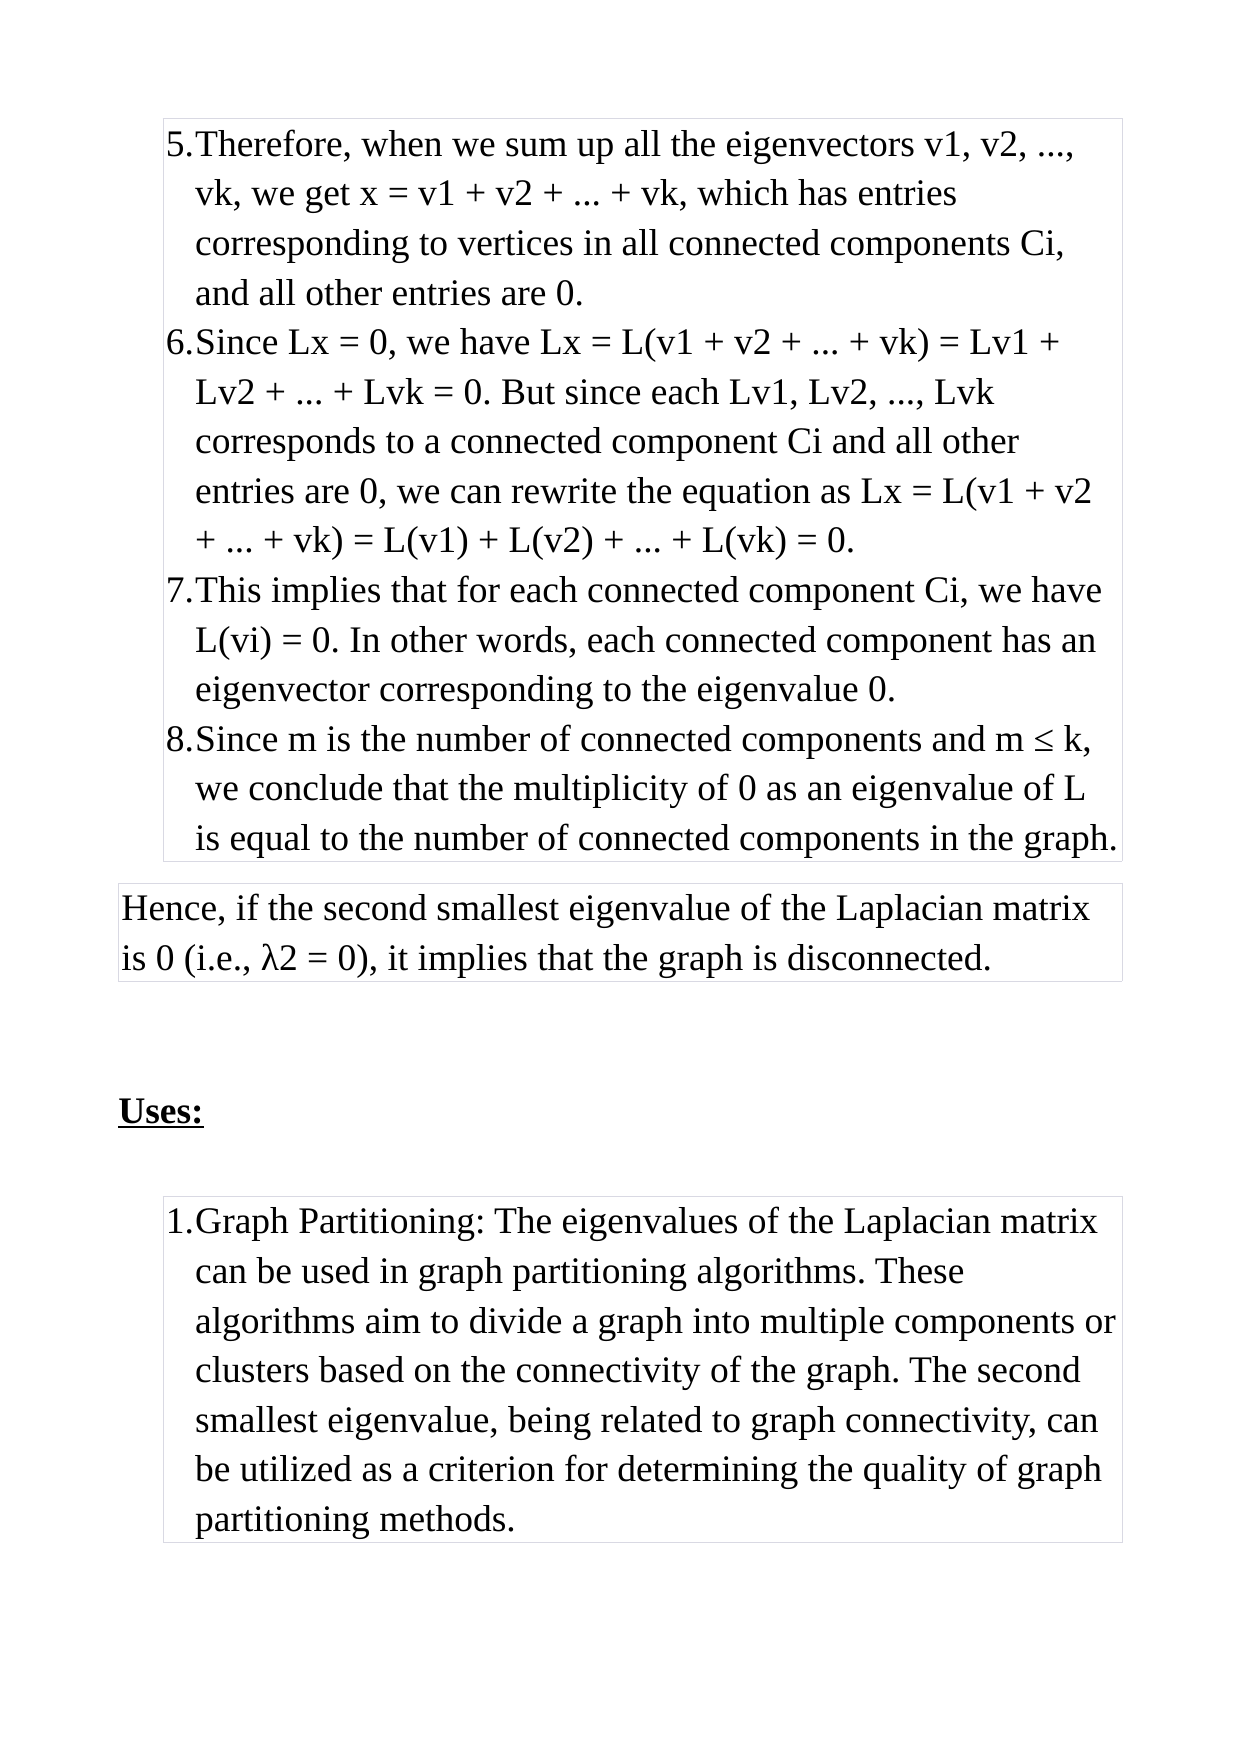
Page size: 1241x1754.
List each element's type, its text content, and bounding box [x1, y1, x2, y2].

list Since Lx = 0, we have Lx = L(v1 + v2 + ... + vk) = Lv1 + Lv2 + ... + Lvk = 0. But since each Lv1, Lv2, ..., Lvk corresponds to a connected component Ci and all other entries are 0, we can rewrite the equation as Lx = L(v1 + v2 + ... + vk) = L(v1) + L(v2) + ... + L(vk) = 0. [164, 316, 1122, 561]
text Uses: [118, 1088, 1122, 1132]
list Therefore, when we sum up all the eigenvectors v1, v2, ..., vk, we get x = v1 + v2 + ... + vk, which has entries corresponding to vertices in all connected components Ci, and all other entries are 0. [164, 119, 1122, 313]
list Graph Partitioning: The eigenvalues of the Laplacian matrix can be used in graph partitioning algorithms. These algorithms aim to divide a graph into multiple components or clusters based on the connectivity of the graph. The second smallest eigenvalue, being related to graph connectivity, can be utilized as a criterion for determining the quality of graph partitioning methods. [164, 1197, 1122, 1542]
list Since m is the number of connected components and m ≤ k, we conclude that the multiplicity of 0 as an eigenvalue of L is equal to the number of connected components in the graph. [164, 713, 1122, 861]
text Hence, if the second smallest eigenvalue of the Laplacian matrix is 0 (i.e., λ2 = 0), it implies that the graph is disconnected. [119, 884, 1122, 981]
list This implies that for each connected component Ci, we have L(vi) = 0. In other words, each connected component has an eigenvector corresponding to the eigenvalue 0. [164, 564, 1122, 710]
